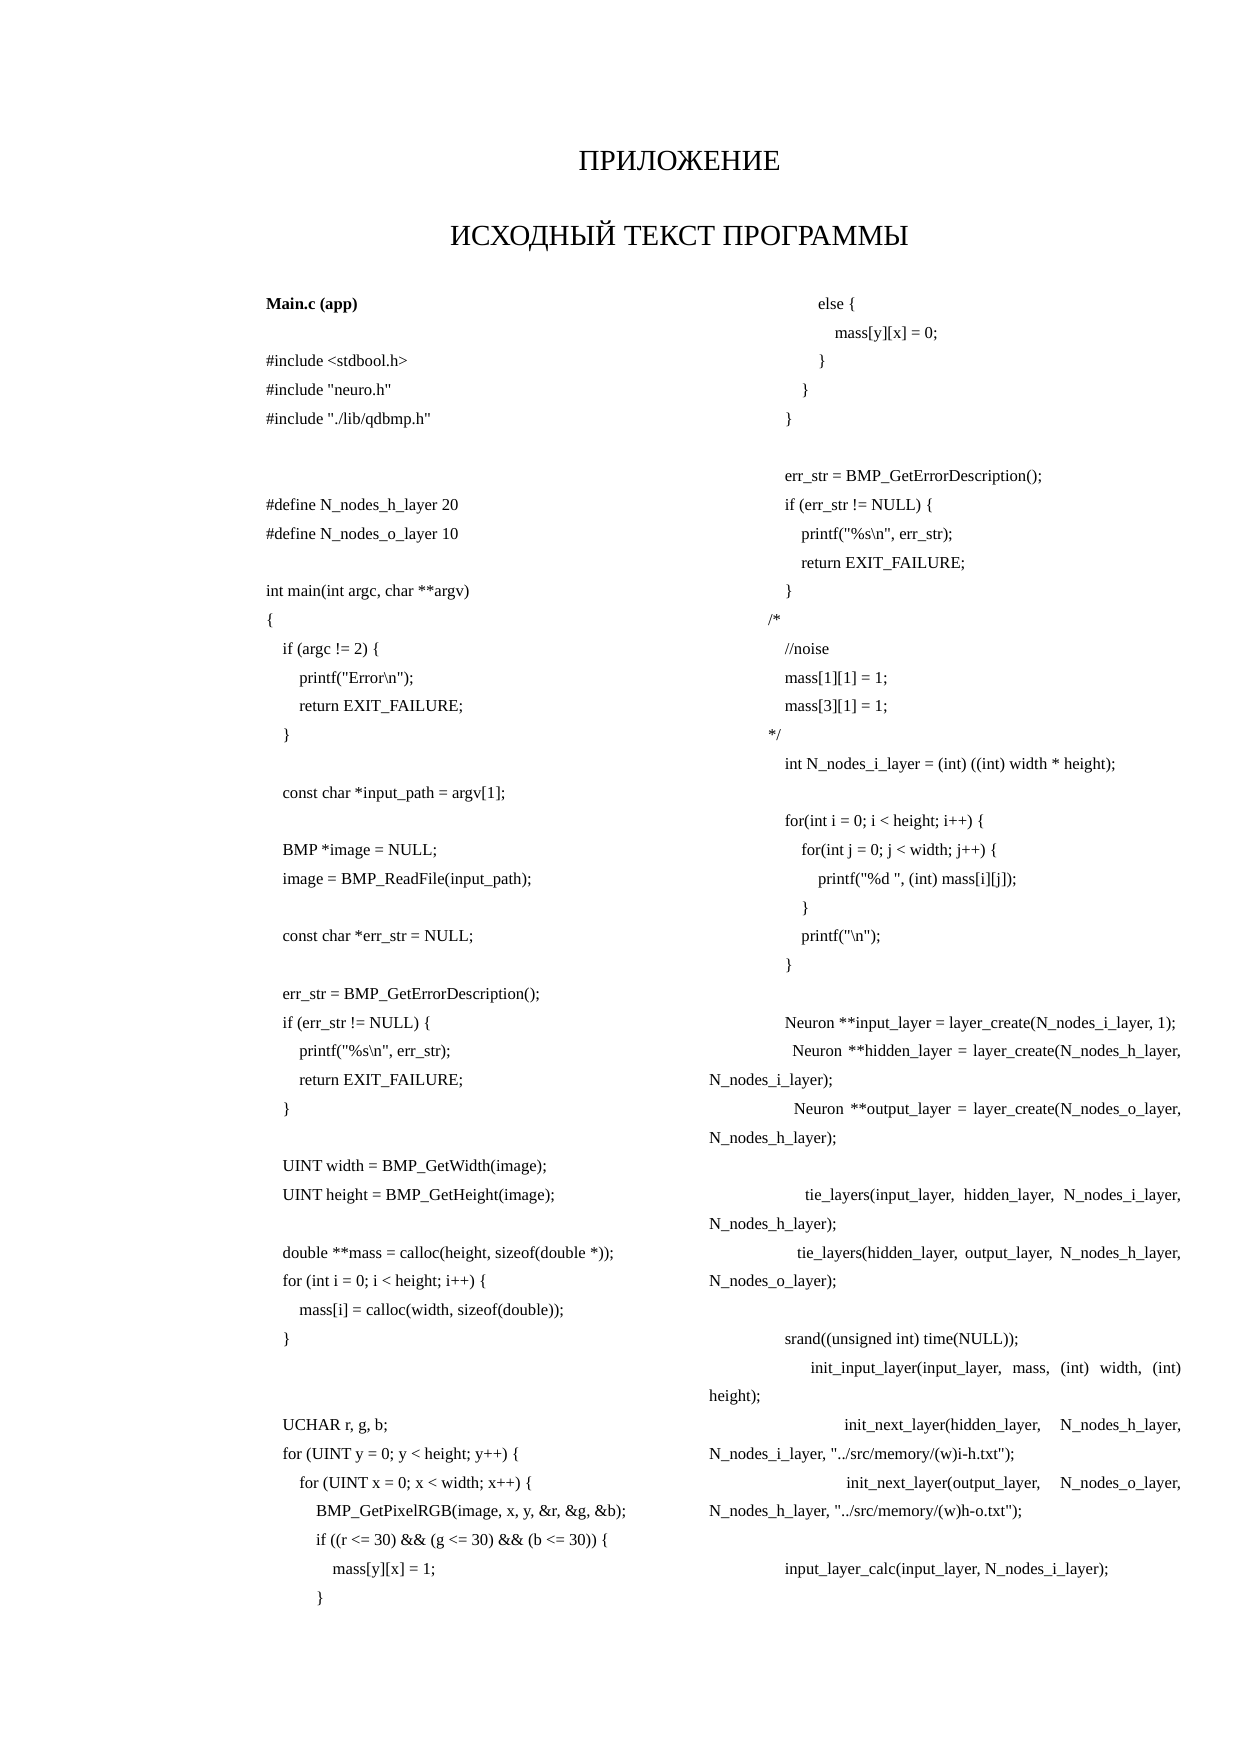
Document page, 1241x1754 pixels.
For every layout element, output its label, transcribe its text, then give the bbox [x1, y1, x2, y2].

text mass[y][x] = 1; [207, 1559, 679, 1578]
text for(int j = 0; j < width; j++) { [709, 840, 1181, 859]
text init_input_layer(input_layer, mass, (int) width, (int) height); [709, 1357, 1181, 1405]
text } [207, 725, 679, 744]
text } [709, 351, 1181, 370]
text if ((r <= 30) && (g <= 30) && (b <= 30)) { [207, 1530, 679, 1549]
text if (argc != 2) { [207, 639, 679, 658]
text } [709, 897, 1181, 917]
text { [207, 610, 679, 629]
text init_next_layer(hidden_layer, N_nodes_h_layer, N_nodes_i_layer, "../src/memory/(w)i-h.txt"); [709, 1415, 1181, 1463]
text } [709, 409, 1181, 428]
text for (UINT x = 0; x < width; x++) { [207, 1472, 679, 1492]
text for (UINT y = 0; y < height; y++) { [207, 1444, 679, 1463]
text return EXIT_FAILURE; [207, 1070, 679, 1089]
text } [207, 1099, 679, 1118]
text Neuron **output_layer = layer_create(N_nodes_o_layer, N_nodes_h_layer); [709, 1099, 1181, 1147]
text } [207, 1329, 679, 1348]
text mass[i] = calloc(width, sizeof(double)); [207, 1300, 679, 1319]
text BMP_GetPixelRGB(image, x, y, &r, &g, &b); [207, 1501, 679, 1520]
text const char *err_str = NULL; [207, 926, 679, 945]
text */ [709, 725, 1181, 744]
text mass[3][1] = 1; [709, 696, 1181, 715]
text srand((unsigned int) time(NULL)); [709, 1329, 1181, 1348]
text init_next_layer(output_layer, N_nodes_o_layer, N_nodes_h_layer, "../src/memory/(w)h-o.txt"); [709, 1472, 1181, 1520]
text } [709, 581, 1181, 600]
text int N_nodes_i_layer = (int) ((int) width * height); [709, 754, 1181, 773]
text else { [709, 294, 1181, 313]
text err_str = BMP_GetErrorDescription(); [709, 466, 1181, 485]
text //noise [709, 639, 1181, 658]
text mass[y][x] = 0; [709, 322, 1181, 342]
text UINT height = BMP_GetHeight(image); [207, 1185, 679, 1204]
text printf("\n"); [709, 926, 1181, 945]
text return EXIT_FAILURE; [207, 696, 679, 715]
text return EXIT_FAILURE; [709, 552, 1181, 572]
text } [709, 955, 1181, 974]
text ПРИЛОЖЕНИе [177, 143, 1181, 177]
text #include <stdbool.h> [207, 351, 679, 370]
text /* [709, 610, 1181, 629]
text int main(int argc, char **argv) [207, 581, 679, 600]
text Neuron **hidden_layer = layer_create(N_nodes_h_layer, N_nodes_i_layer); [709, 1041, 1181, 1089]
text if (err_str != NULL) { [709, 495, 1181, 514]
text Neuron **input_layer = layer_create(N_nodes_i_layer, 1); [709, 1012, 1181, 1032]
text printf("%s\n", err_str); [709, 524, 1181, 543]
text Исходный текст программы [177, 218, 1181, 252]
text const char *input_path = argv[1]; [207, 782, 679, 802]
text #include "neuro.h" [207, 380, 679, 399]
text for (int i = 0; i < height; i++) { [207, 1271, 679, 1290]
text UCHAR r, g, b; [207, 1415, 679, 1434]
text printf("%d ", (int) mass[i][j]); [709, 869, 1181, 888]
text } [709, 380, 1181, 399]
text UINT width = BMP_GetWidth(image); [207, 1156, 679, 1175]
text Main.c (app) [207, 294, 679, 313]
text printf("Error\n"); [207, 667, 679, 687]
text BMP *image = NULL; [207, 840, 679, 859]
text image = BMP_ReadFile(input_path); [207, 869, 679, 888]
text #define N_nodes_o_layer 10 [207, 524, 679, 543]
text input_layer_calc(input_layer, N_nodes_i_layer); [709, 1559, 1181, 1578]
text mass[1][1] = 1; [709, 667, 1181, 687]
text tie_layers(hidden_layer, output_layer, N_nodes_h_layer, N_nodes_o_layer); [709, 1242, 1181, 1290]
text printf("%s\n", err_str); [207, 1041, 679, 1060]
text #define N_nodes_h_layer 20 [207, 495, 679, 514]
text } [207, 1587, 679, 1607]
text for(int i = 0; i < height; i++) { [709, 811, 1181, 830]
text double **mass = calloc(height, sizeof(double *)); [207, 1242, 679, 1262]
text err_str = BMP_GetErrorDescription(); [207, 984, 679, 1003]
text #include "./lib/qdbmp.h" [207, 409, 679, 428]
text tie_layers(input_layer, hidden_layer, N_nodes_i_layer, N_nodes_h_layer); [709, 1185, 1181, 1233]
text if (err_str != NULL) { [207, 1012, 679, 1032]
